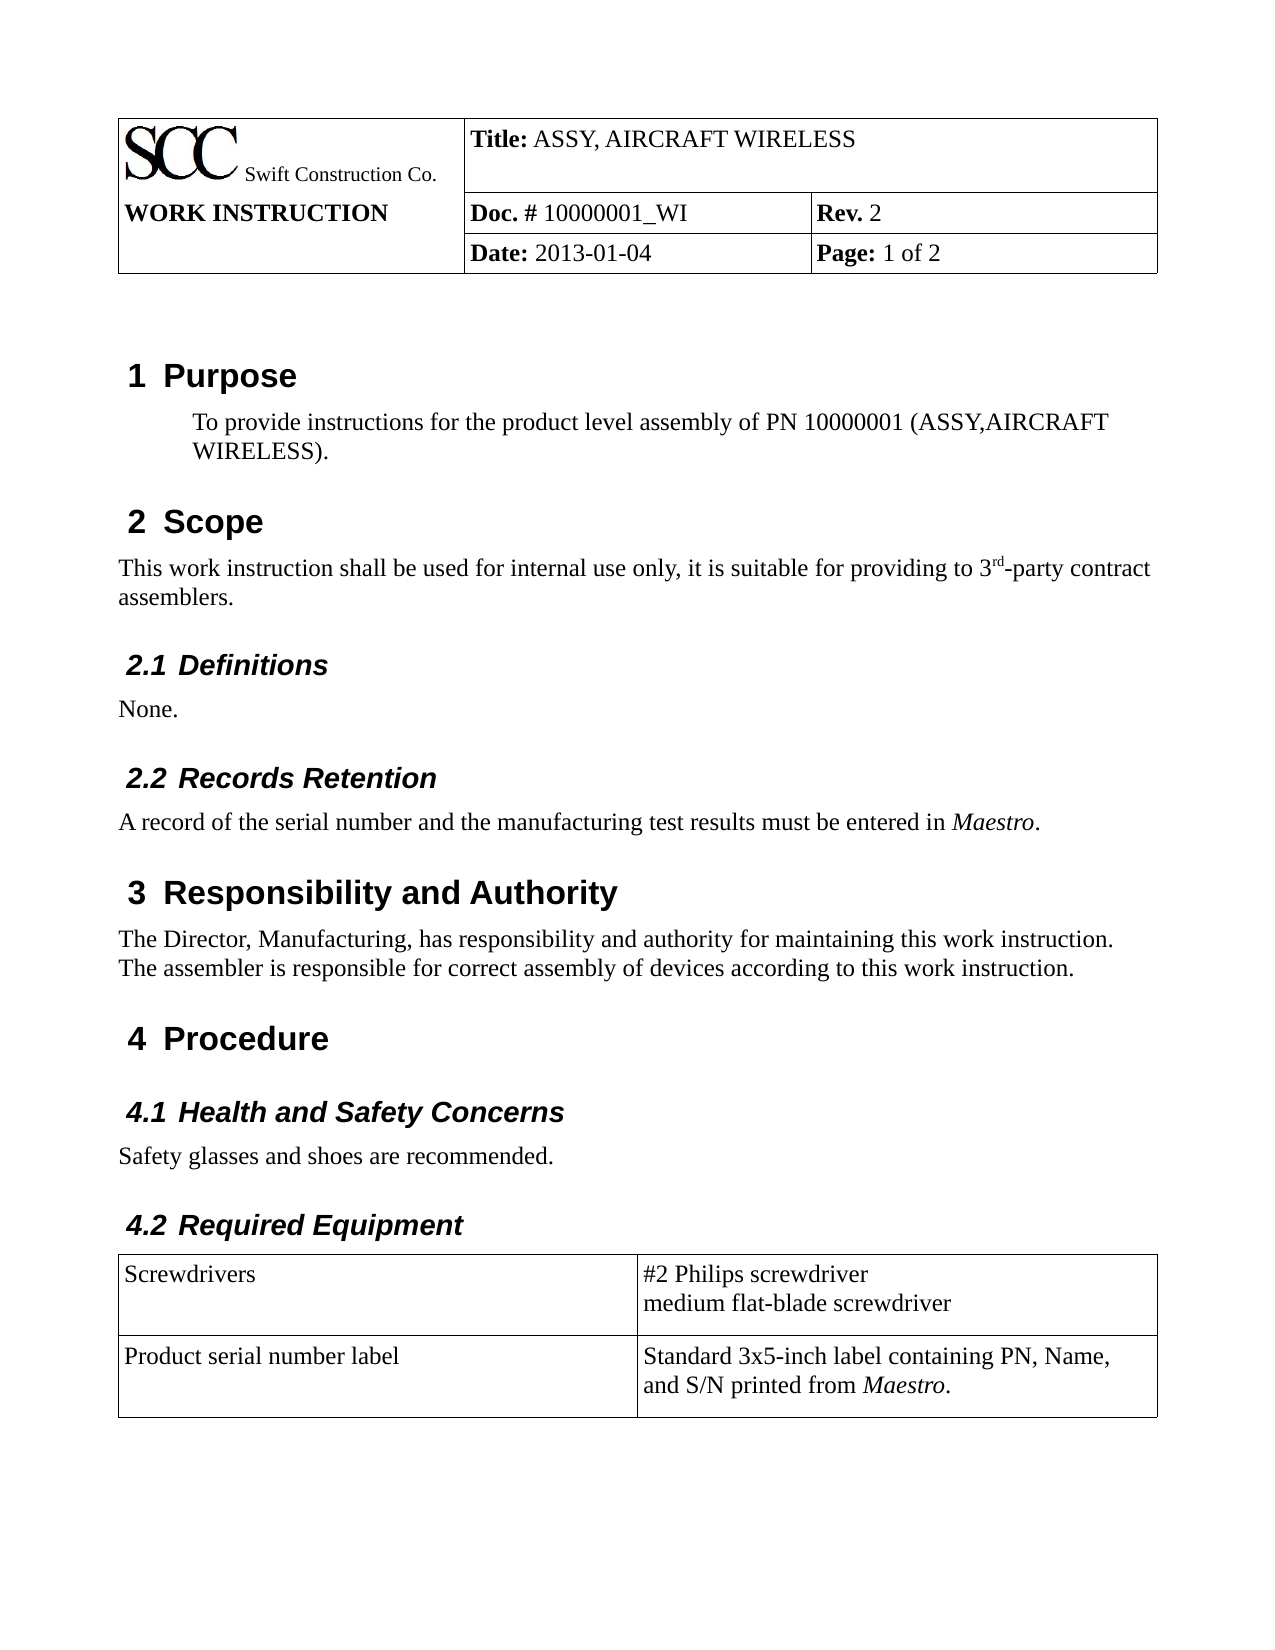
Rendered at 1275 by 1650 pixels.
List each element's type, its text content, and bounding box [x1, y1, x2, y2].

text This work instruction shall be used for internal use only, it is suitable for providing to 3rd-party contract assemblers. [118, 553, 1157, 611]
subtitle Definitions [118, 648, 1157, 682]
text To provide instructions for the product level assembly of PN 10000001 (ASSY,AIRCRAFT WIRELESS). [192, 407, 1157, 465]
subtitle Records Retention [118, 761, 1157, 794]
table_cell Product serial number label [119, 1336, 637, 1417]
table_cell Standard 3x5-inch label containing PN, Name, and S/N printed from Maestro. [638, 1336, 1157, 1417]
picture [123, 123, 239, 182]
subtitle Responsibility and Authority [118, 873, 1157, 912]
text A record of the serial number and the manufacturing test results must be entered in Maestro. [118, 807, 1157, 835]
text Safety glasses and shoes are recommended. [118, 1141, 1157, 1170]
subtitle Required Equipment [118, 1207, 1157, 1241]
subtitle Scope [118, 502, 1157, 541]
table_header Screwdrivers [119, 1255, 637, 1335]
subtitle Purpose [118, 356, 1157, 395]
subtitle Procedure [118, 1019, 1157, 1058]
subtitle Health and Safety Concerns [118, 1095, 1157, 1129]
text None. [118, 694, 1157, 723]
table_header #2 Philips screwdriver medium flat-blade screwdriver [638, 1255, 1157, 1335]
text The Director, Manufacturing, has responsibility and authority for maintaining this work instruction. The assembler is responsible for correct assembly of devices according to this work instruction. [118, 924, 1157, 982]
